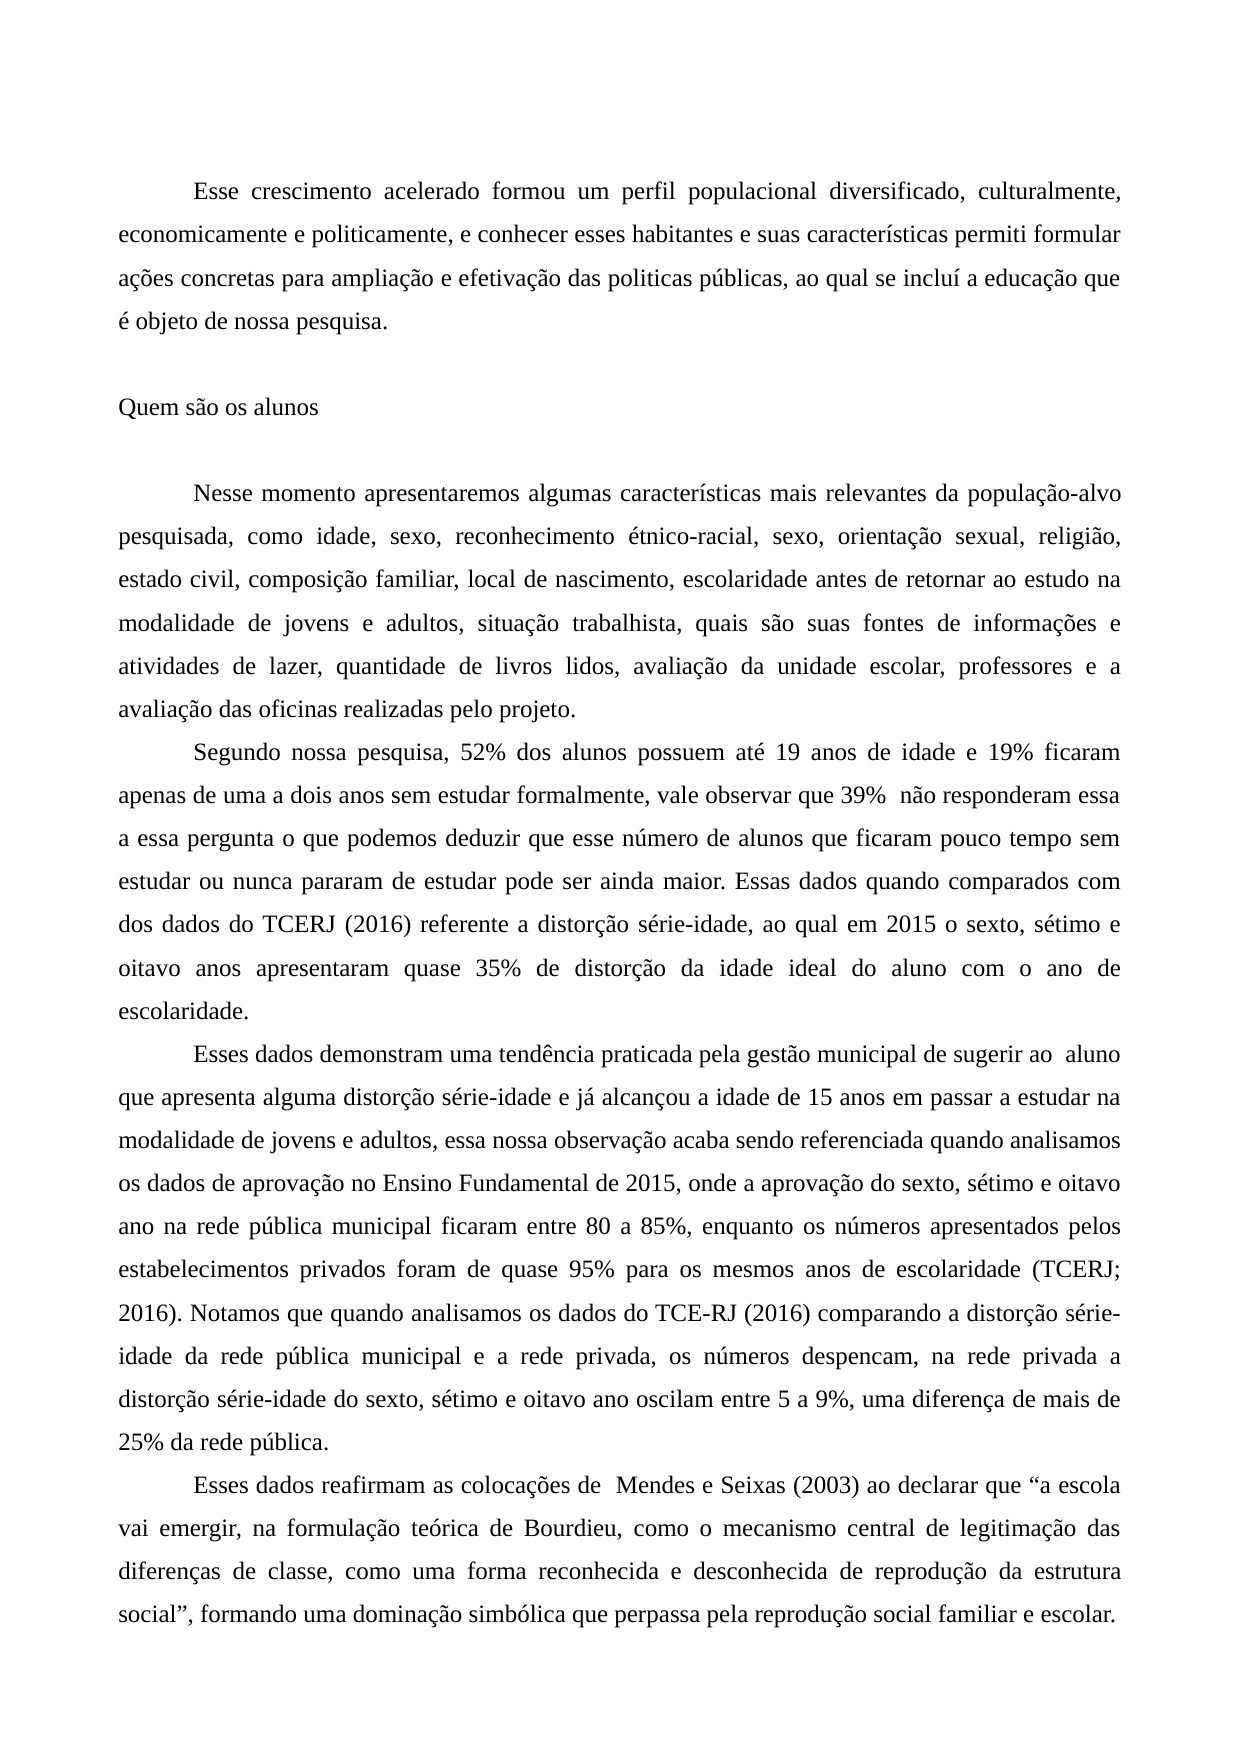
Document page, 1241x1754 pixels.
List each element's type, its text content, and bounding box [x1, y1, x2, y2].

text Esses dados demonstram uma tendência praticada pela gestão municipal de sugerir ao aluno que apresenta alguma distorção série-idade e já alcançou a idade de 15 anos em passar a estudar na modalidade de jovens e adultos, essa nossa observação acaba sendo referenciada quando analisamos os dados de aprovação no Ensino Fundamental de 2015, onde a aprovação do sexto, sétimo e oitavo ano na rede pública municipal ficaram entre 80 a 85%, enquanto os números apresentados pelos estabelecimentos privados foram de quase 95% para os mesmos anos de escolaridade (TCERJ; 2016). Notamos que quando analisamos os dados do TCE-RJ (2016) comparando a distorção série-idade da rede pública municipal e a rede privada, os números despencam, na rede privada a distorção série-idade do sexto, sétimo e oitavo ano oscilam entre 5 a 9%, uma diferença de mais de 25% da rede pública. [118, 1039, 1122, 1456]
text Esse crescimento acelerado formou um perfil populacional diversificado, culturalmente, economicamente e politicamente, e conhecer esses habitantes e suas características permiti formular ações concretas para ampliação e efetivação das politicas públicas, ao qual se incluí a educação que é objeto de nossa pesquisa. [118, 176, 1122, 334]
text Nesse momento apresentaremos algumas características mais relevantes da população-alvo pesquisada, como idade, sexo, reconhecimento étnico-racial, sexo, orientação sexual, religião, estado civil, composição familiar, local de nascimento, escolaridade antes de retornar ao estudo na modalidade de jovens e adultos, situação trabalhista, quais são suas fontes de informações e atividades de lazer, quantidade de livros lidos, avaliação da unidade escolar, professores e a avaliação das oficinas realizadas pelo projeto. [118, 478, 1122, 723]
text Segundo nossa pesquisa, 52% dos alunos possuem até 19 anos de idade e 19% ficaram apenas de uma a dois anos sem estudar formalmente, vale observar que 39% não responderam essa a essa pergunta o que podemos deduzir que esse número de alunos que ficaram pouco tempo sem estudar ou nunca pararam de estudar pode ser ainda maior. Essas dados quando comparados com dos dados do TCERJ (2016) referente a distorção série-idade, ao qual em 2015 o sexto, sétimo e oitavo anos apresentaram quase 35% de distorção da idade ideal do aluno com o ano de escolaridade. [118, 737, 1122, 1024]
text Esses dados reafirmam as colocações de Mendes e Seixas (2003) ao declarar que “a escola vai emergir, na formulação teórica de Bourdieu, como o mecanismo central de legitimação das diferenças de classe, como uma forma reconhecida e desconhecida de reprodução da estrutura social”, formando uma dominação simbólica que perpassa pela reprodução social familiar e escolar. [118, 1470, 1122, 1628]
text Quem são os alunos [118, 392, 1122, 421]
